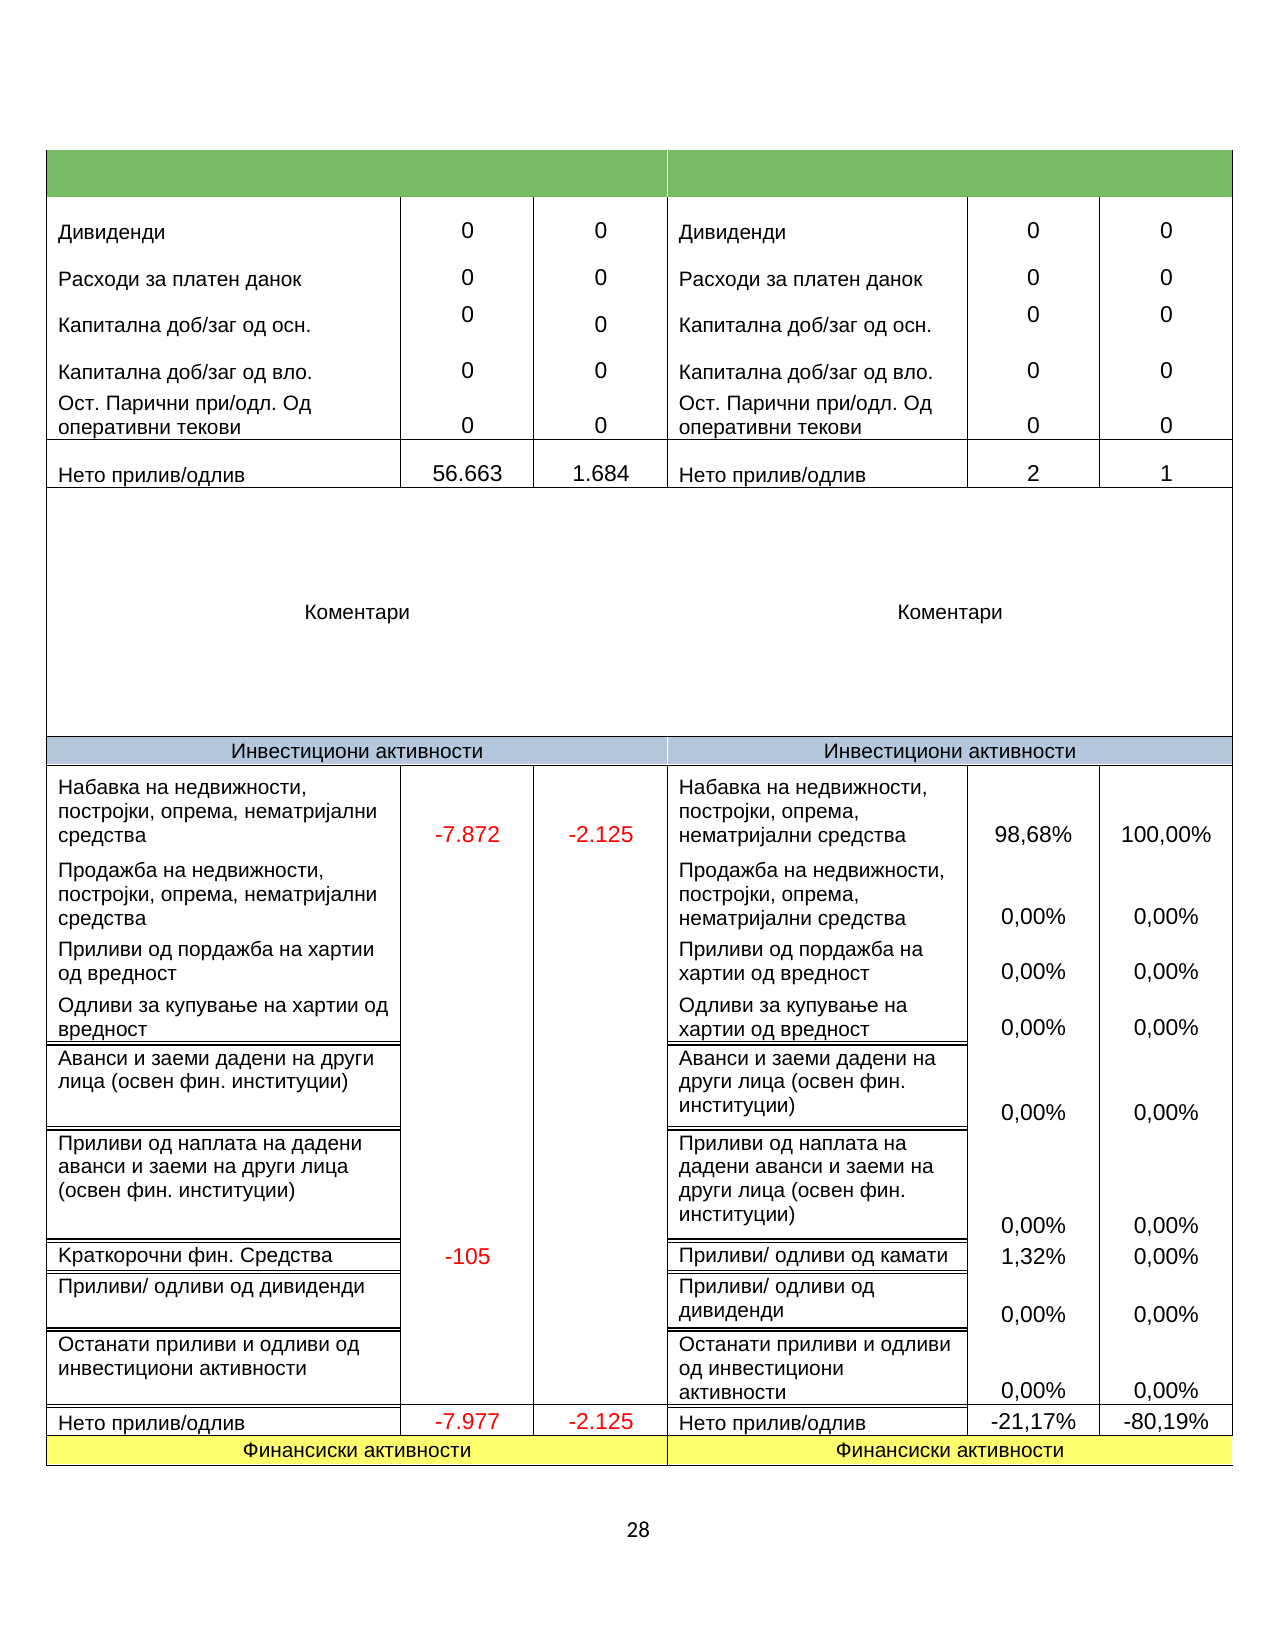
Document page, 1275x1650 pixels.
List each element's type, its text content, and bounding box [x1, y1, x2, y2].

table_cell [1233, 337, 1256, 384]
table_cell [534, 985, 667, 1041]
table_cell Приливи од наплата на дадени аванси и заеми на други лица (освен фин. институции) [668, 1131, 967, 1238]
table_cell 0,00% [968, 1126, 1099, 1238]
table_cell Капитална доб/заг од вло. [47, 337, 400, 384]
table_cell [1233, 847, 1256, 929]
table_cell [1233, 765, 1256, 847]
table_cell Kраткорочни фин. Средства [47, 1243, 400, 1269]
table_cell -2.125 [534, 766, 667, 847]
table_cell 0 [968, 337, 1099, 384]
table_cell Капитална доб/заг од вло. [668, 337, 967, 384]
table_cell [1233, 197, 1256, 243]
table_cell [401, 985, 533, 1041]
table_cell 0 [968, 290, 1099, 337]
table_cell [1233, 1404, 1256, 1434]
table_cell 0 [968, 197, 1099, 243]
table_cell Нето прилив/одлив [47, 440, 400, 487]
table_cell 0 [534, 337, 667, 384]
table_cell [1233, 1435, 1256, 1464]
table_cell Одливи за купување на хартии од вредност [668, 985, 967, 1041]
table_cell [1233, 678, 1256, 707]
table_cell -2.125 [534, 1405, 667, 1434]
table_cell [534, 1041, 667, 1126]
table_cell Инвестициони активности [47, 737, 667, 764]
table_cell Аванси и заеми дадени на други лица (освен фин. институции) [47, 1046, 400, 1126]
table_cell [1233, 736, 1256, 764]
table_cell Расходи за платен данок [47, 244, 400, 290]
table_cell [1233, 707, 1256, 736]
table_cell Капитална доб/заг од осн. [47, 290, 400, 337]
table_cell Набавка на недвижности, постројки, опрема, нематријални средства [47, 766, 400, 847]
table_cell [1233, 563, 1256, 592]
table_cell Одливи за купување на хартии од вредност [47, 985, 400, 1041]
table_cell 0 [1100, 197, 1232, 243]
table_cell 0,00% [1100, 930, 1232, 984]
table_cell Набавка на недвижности, постројки, опрема, нематријални средства [668, 766, 967, 847]
table_cell [1233, 621, 1256, 649]
table_cell 0 [534, 197, 667, 243]
table_cell 0,00% [968, 1270, 1099, 1327]
table_cell Ост. Парични при/одл. Од оперативни текови [668, 384, 967, 439]
table_cell Останати приливи и одливи од инвестициони активности [668, 1332, 967, 1403]
table_cell 1.684 [534, 440, 667, 487]
table_cell Коментари [47, 488, 667, 736]
table_cell [534, 1327, 667, 1403]
table_cell [1233, 1238, 1256, 1269]
table_cell 0 [534, 290, 667, 337]
table_cell [401, 847, 533, 929]
table_cell Коментари [668, 488, 1232, 736]
table_cell [1233, 650, 1256, 678]
table_cell 0 [1100, 290, 1232, 337]
table_cell 0 [401, 290, 533, 337]
table_cell [1233, 439, 1256, 487]
table_cell Нето прилив/одлив [668, 440, 967, 487]
table_cell 0 [1100, 244, 1232, 290]
table_cell Продажба на недвижности, постројки, опрема, нематријални средства [47, 847, 400, 929]
table_cell Дивиденди [668, 197, 967, 243]
table_cell [668, 150, 1232, 197]
table_cell 98,68% [968, 766, 1099, 847]
table_cell [1233, 985, 1256, 1041]
table_cell Капитална доб/заг од осн. [668, 290, 967, 337]
table_cell 0 [401, 384, 533, 439]
table_cell [401, 1126, 533, 1238]
table_cell -21,17% [968, 1405, 1099, 1434]
table_cell Приливи од наплата на дадени аванси и заеми на други лица (освен фин. институции) [47, 1131, 400, 1238]
table_cell Расходи за платен данок [668, 244, 967, 290]
table_cell 2 [968, 440, 1099, 487]
table_cell [1233, 290, 1256, 337]
table_cell [401, 1327, 533, 1403]
table_cell [401, 1270, 533, 1327]
table_cell Финансиски активности [668, 1436, 1232, 1464]
table_cell [1233, 487, 1256, 534]
table_cell [401, 1041, 533, 1126]
table_cell 0,00% [968, 930, 1099, 984]
table_cell 0 [1100, 337, 1232, 384]
table_cell [1233, 150, 1256, 197]
table_cell [1233, 1327, 1256, 1403]
table_cell [534, 1126, 667, 1238]
table_cell -80,19% [1100, 1405, 1232, 1434]
table_cell Приливи од пордажба на хартии од вредност [47, 930, 400, 984]
table_cell Нето прилив/одлив [668, 1408, 967, 1434]
table_cell -7.977 [401, 1405, 533, 1434]
table_cell 0 [968, 244, 1099, 290]
table_cell Финансиски активности [47, 1436, 667, 1464]
table_cell 1,32% [968, 1238, 1099, 1269]
table_cell Нето прилив/одлив [47, 1408, 400, 1434]
table_cell 1 [1100, 440, 1232, 487]
table_cell 0,00% [1100, 1041, 1232, 1126]
table_cell [534, 1238, 667, 1269]
table_cell 0 [401, 244, 533, 290]
table_cell [1233, 535, 1256, 563]
table_cell [1233, 930, 1256, 984]
table_cell Продажба на недвижности, постројки, опрема, нематријални средства [668, 847, 967, 929]
table_cell 0,00% [968, 1041, 1099, 1126]
table_cell Инвестициони активности [668, 737, 1232, 764]
table_cell -105 [401, 1238, 533, 1269]
table_cell [1233, 384, 1256, 439]
table_cell [47, 150, 667, 197]
table_cell Останати приливи и одливи од инвестициони активности [47, 1332, 400, 1403]
table_cell Ост. Парични при/одл. Од оперативни текови [47, 384, 400, 439]
table_cell [1233, 592, 1256, 621]
table_cell 0 [401, 197, 533, 243]
table_cell 0,00% [1100, 1126, 1232, 1238]
table_cell Приливи/ одливи од камати [668, 1243, 967, 1269]
table_cell Приливи/ одливи од дивиденди [668, 1274, 967, 1327]
table_cell 0 [534, 244, 667, 290]
table_cell 0 [968, 384, 1099, 439]
table_cell 0,00% [968, 847, 1099, 929]
table_cell 0 [401, 337, 533, 384]
table_cell [401, 930, 533, 984]
table_cell [534, 1270, 667, 1327]
table_cell 100,00% [1100, 766, 1232, 847]
table_cell [1233, 244, 1256, 290]
table_cell 0,00% [1100, 1270, 1232, 1327]
table_cell [1233, 1270, 1256, 1327]
table_cell [534, 930, 667, 984]
table_cell 0 [534, 384, 667, 439]
table_cell 0,00% [1100, 985, 1232, 1041]
table_cell 0,00% [968, 1327, 1099, 1403]
table_cell 0,00% [1100, 1327, 1232, 1403]
table_cell 0,00% [1100, 847, 1232, 929]
table_cell 0 [1100, 384, 1232, 439]
table_cell 0,00% [968, 985, 1099, 1041]
table_cell 0,00% [1100, 1238, 1232, 1269]
table_cell [534, 847, 667, 929]
table_cell [1233, 1126, 1256, 1238]
table_cell 56.663 [401, 440, 533, 487]
table_cell Дивиденди [47, 197, 400, 243]
table_cell [1233, 1041, 1256, 1126]
table_cell -7.872 [401, 766, 533, 847]
table_cell Приливи од пордажба на хартии од вредност [668, 930, 967, 984]
table_cell Аванси и заеми дадени на други лица (освен фин. институции) [668, 1046, 967, 1126]
table_cell Приливи/ одливи од дивиденди [47, 1274, 400, 1327]
